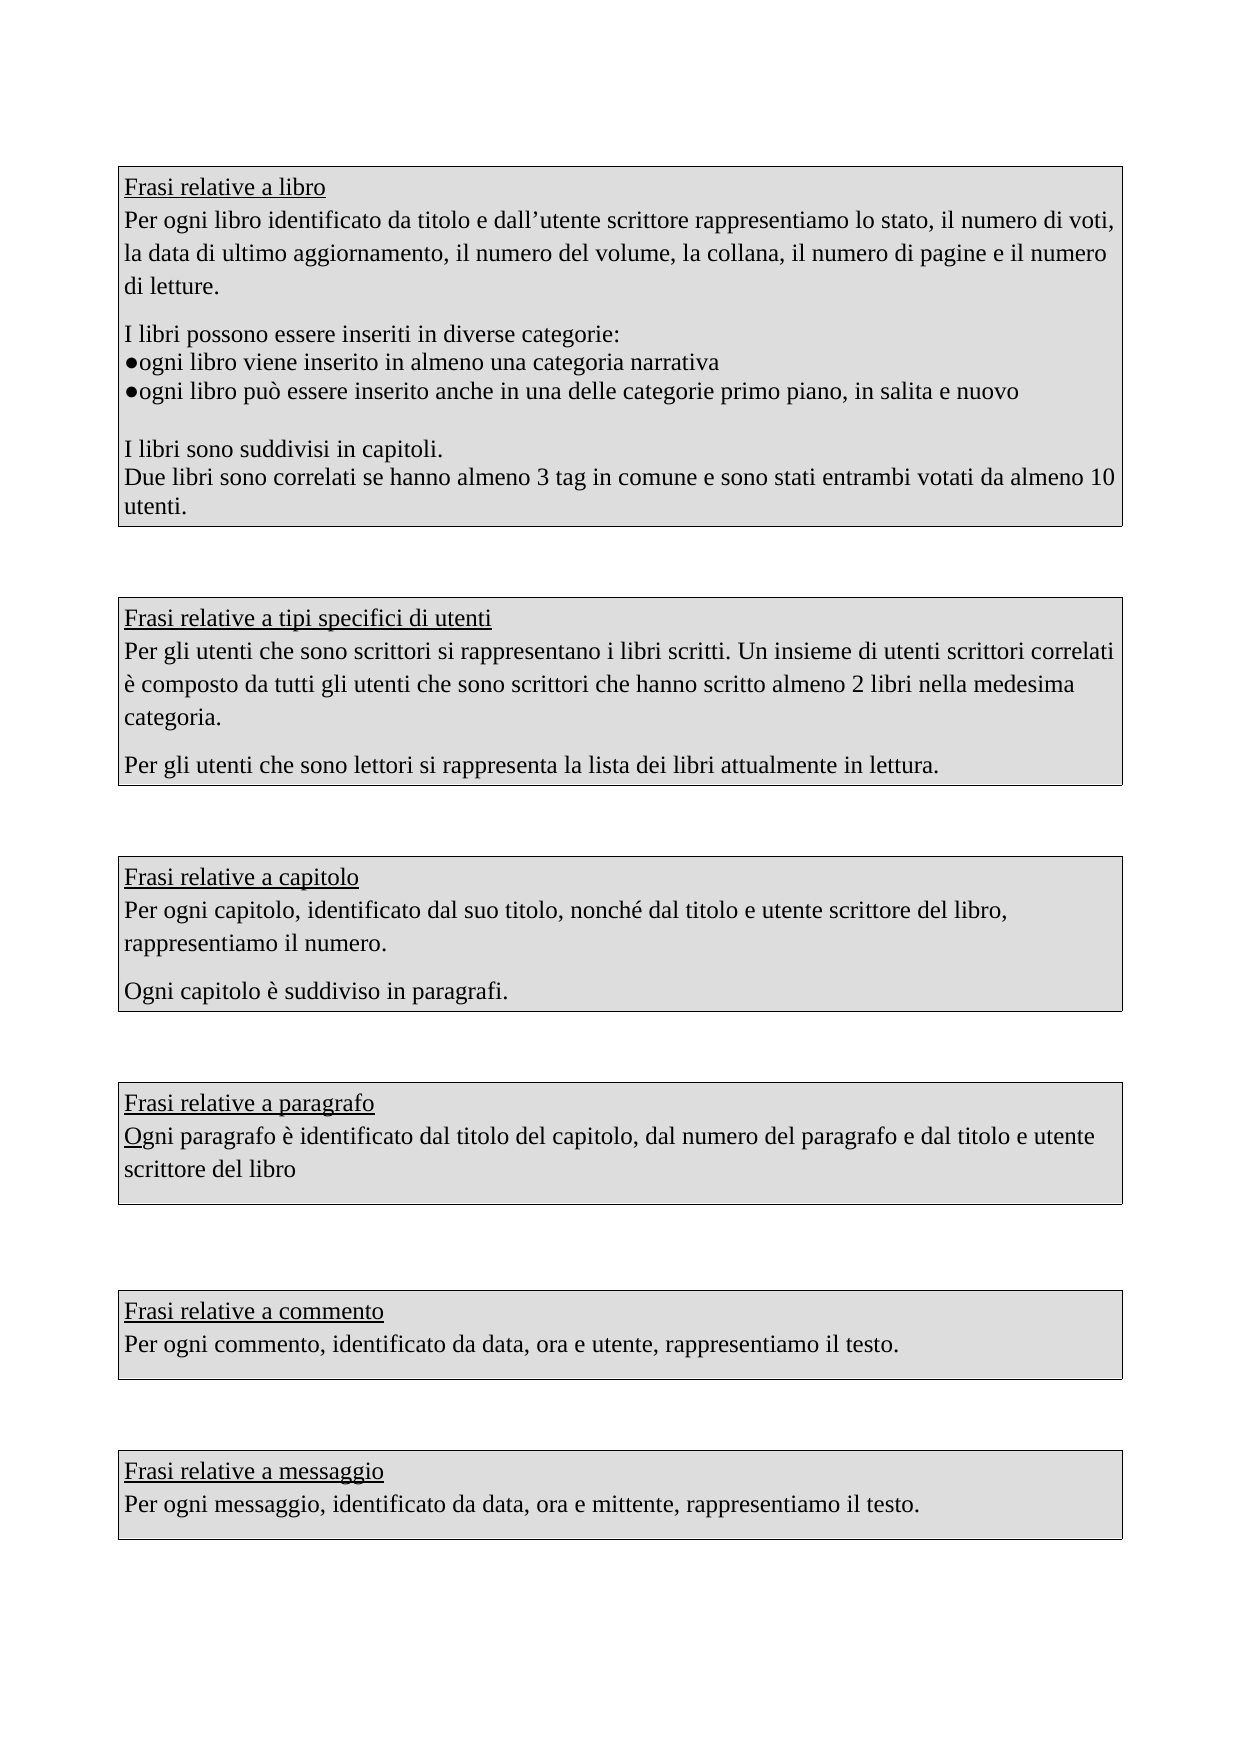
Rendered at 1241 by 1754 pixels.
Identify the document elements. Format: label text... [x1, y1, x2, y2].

table_header Frasi relative a libro Per ogni libro identificato da titolo e dall’utente scrittore rappresentiamo lo stato, il numero di voti, la data di ultimo aggiornamento, il numero del volume, la collana, il numero di pagine e il numero di letture. I libri possono essere inseriti in diverse categorie: ●ogni libro viene inserito in almeno una categoria narrativa ●ogni libro può essere inserito anche in una delle categorie primo piano, in salita e nuovo I libri sono suddivisi in capitoli. Due libri sono correlati se hanno almeno 3 tag in comune e sono stati entrambi votati da almeno 10 utenti. [119, 167, 1122, 526]
table_header Frasi relative a capitolo Per ogni capitolo, identificato dal suo titolo, nonché dal titolo e utente scrittore del libro, rappresentiamo il numero. Ogni capitolo è suddiviso in paragrafi. [119, 857, 1122, 1011]
table_header Frasi relative a paragrafo Ogni paragrafo è identificato dal titolo del capitolo, dal numero del paragrafo e dal titolo e utente scrittore del libro [119, 1083, 1122, 1203]
table_header Frasi relative a tipi specifici di utenti Per gli utenti che sono scrittori si rappresentano i libri scritti. Un insieme di utenti scrittori correlati è composto da tutti gli utenti che sono scrittori che hanno scritto almeno 2 libri nella medesima categoria. Per gli utenti che sono lettori si rappresenta la lista dei libri attualmente in lettura. [119, 598, 1122, 784]
table_header Frasi relative a messaggio Per ogni messaggio, identificato da data, ora e mittente, rappresentiamo il testo. [119, 1451, 1122, 1538]
table_header Frasi relative a commento Per ogni commento, identificato da data, ora e utente, rappresentiamo il testo. [119, 1291, 1122, 1378]
